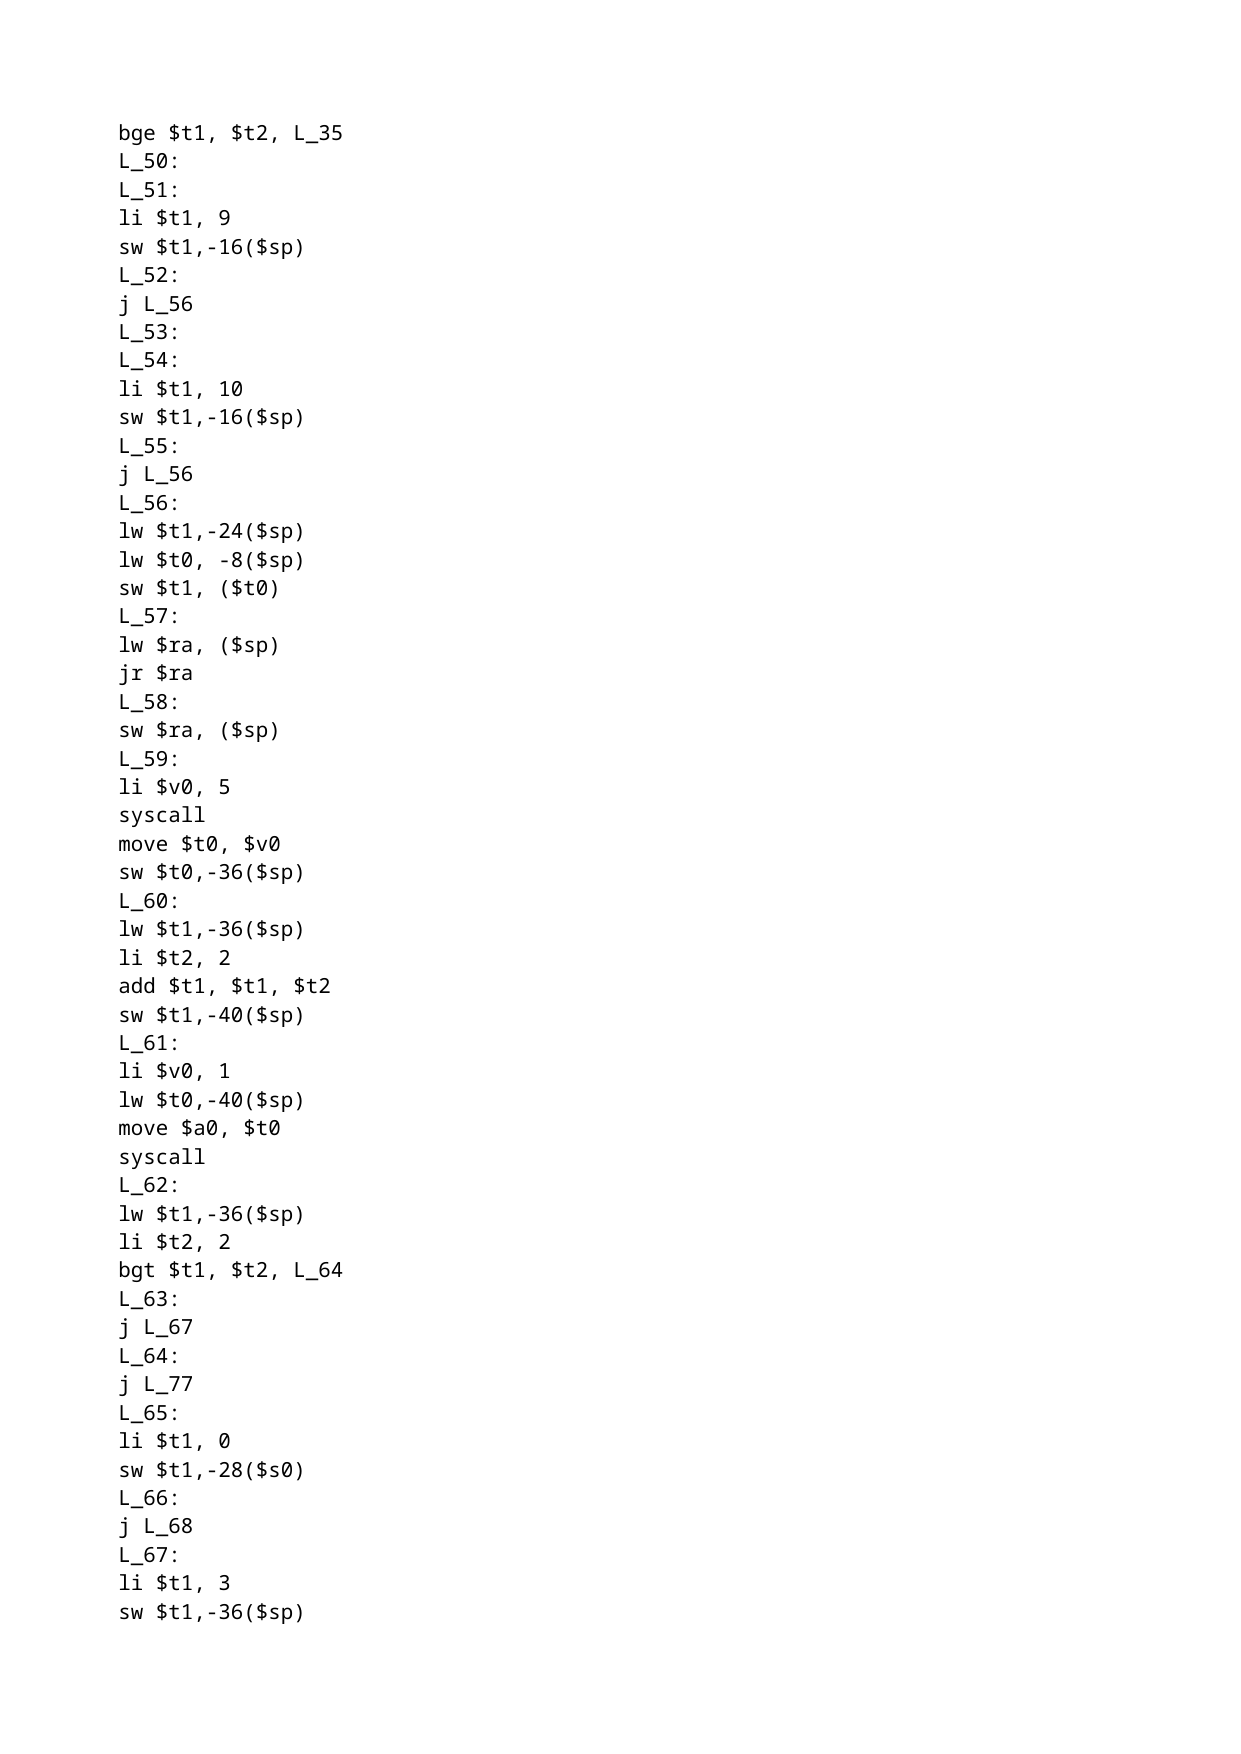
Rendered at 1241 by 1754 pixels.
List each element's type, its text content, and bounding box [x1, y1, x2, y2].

text sw $ra, ($sp) [118, 715, 1122, 744]
text L_51: [118, 175, 1122, 203]
text L_64: [118, 1341, 1122, 1369]
text add $t1, $t1, $t2 [118, 971, 1122, 1000]
text L_61: [118, 1028, 1122, 1057]
text L_57: [118, 602, 1122, 630]
text syscall [118, 1142, 1122, 1170]
text li $t1, 9 [118, 203, 1122, 232]
text lw $ra, ($sp) [118, 630, 1122, 658]
text L_55: [118, 431, 1122, 459]
text j L_77 [118, 1369, 1122, 1398]
text bge $t1, $t2, L_35 [118, 118, 1122, 147]
text sw $t1,-16($sp) [118, 402, 1122, 431]
text L_62: [118, 1170, 1122, 1199]
text L_63: [118, 1284, 1122, 1312]
text li $v0, 1 [118, 1057, 1122, 1085]
text L_65: [118, 1398, 1122, 1426]
text L_52: [118, 260, 1122, 289]
text j L_67 [118, 1312, 1122, 1341]
text L_53: [118, 317, 1122, 346]
text lw $t0,-40($sp) [118, 1085, 1122, 1113]
text li $t2, 2 [118, 943, 1122, 971]
text L_54: [118, 346, 1122, 374]
text syscall [118, 801, 1122, 829]
text lw $t1,-36($sp) [118, 914, 1122, 943]
text move $t0, $v0 [118, 829, 1122, 857]
text sw $t1,-36($sp) [118, 1597, 1122, 1625]
text li $t1, 10 [118, 374, 1122, 402]
text j L_56 [118, 289, 1122, 317]
text lw $t1,-36($sp) [118, 1199, 1122, 1227]
text L_58: [118, 687, 1122, 715]
text bgt $t1, $t2, L_64 [118, 1256, 1122, 1284]
text j L_68 [118, 1512, 1122, 1540]
text sw $t1, ($t0) [118, 573, 1122, 602]
text lw $t1,-24($sp) [118, 516, 1122, 545]
text L_59: [118, 744, 1122, 772]
text li $v0, 5 [118, 772, 1122, 801]
text lw $t0, -8($sp) [118, 545, 1122, 573]
text jr $ra [118, 658, 1122, 687]
text move $a0, $t0 [118, 1113, 1122, 1142]
text li $t1, 0 [118, 1426, 1122, 1455]
text L_66: [118, 1483, 1122, 1512]
text j L_56 [118, 459, 1122, 488]
text sw $t1,-40($sp) [118, 1000, 1122, 1028]
text L_50: [118, 147, 1122, 175]
text li $t1, 3 [118, 1568, 1122, 1597]
text sw $t1,-16($sp) [118, 232, 1122, 260]
text sw $t0,-36($sp) [118, 857, 1122, 886]
text L_56: [118, 488, 1122, 516]
text L_60: [118, 886, 1122, 914]
text sw $t1,-28($s0) [118, 1455, 1122, 1483]
text li $t2, 2 [118, 1227, 1122, 1256]
text L_67: [118, 1540, 1122, 1568]
